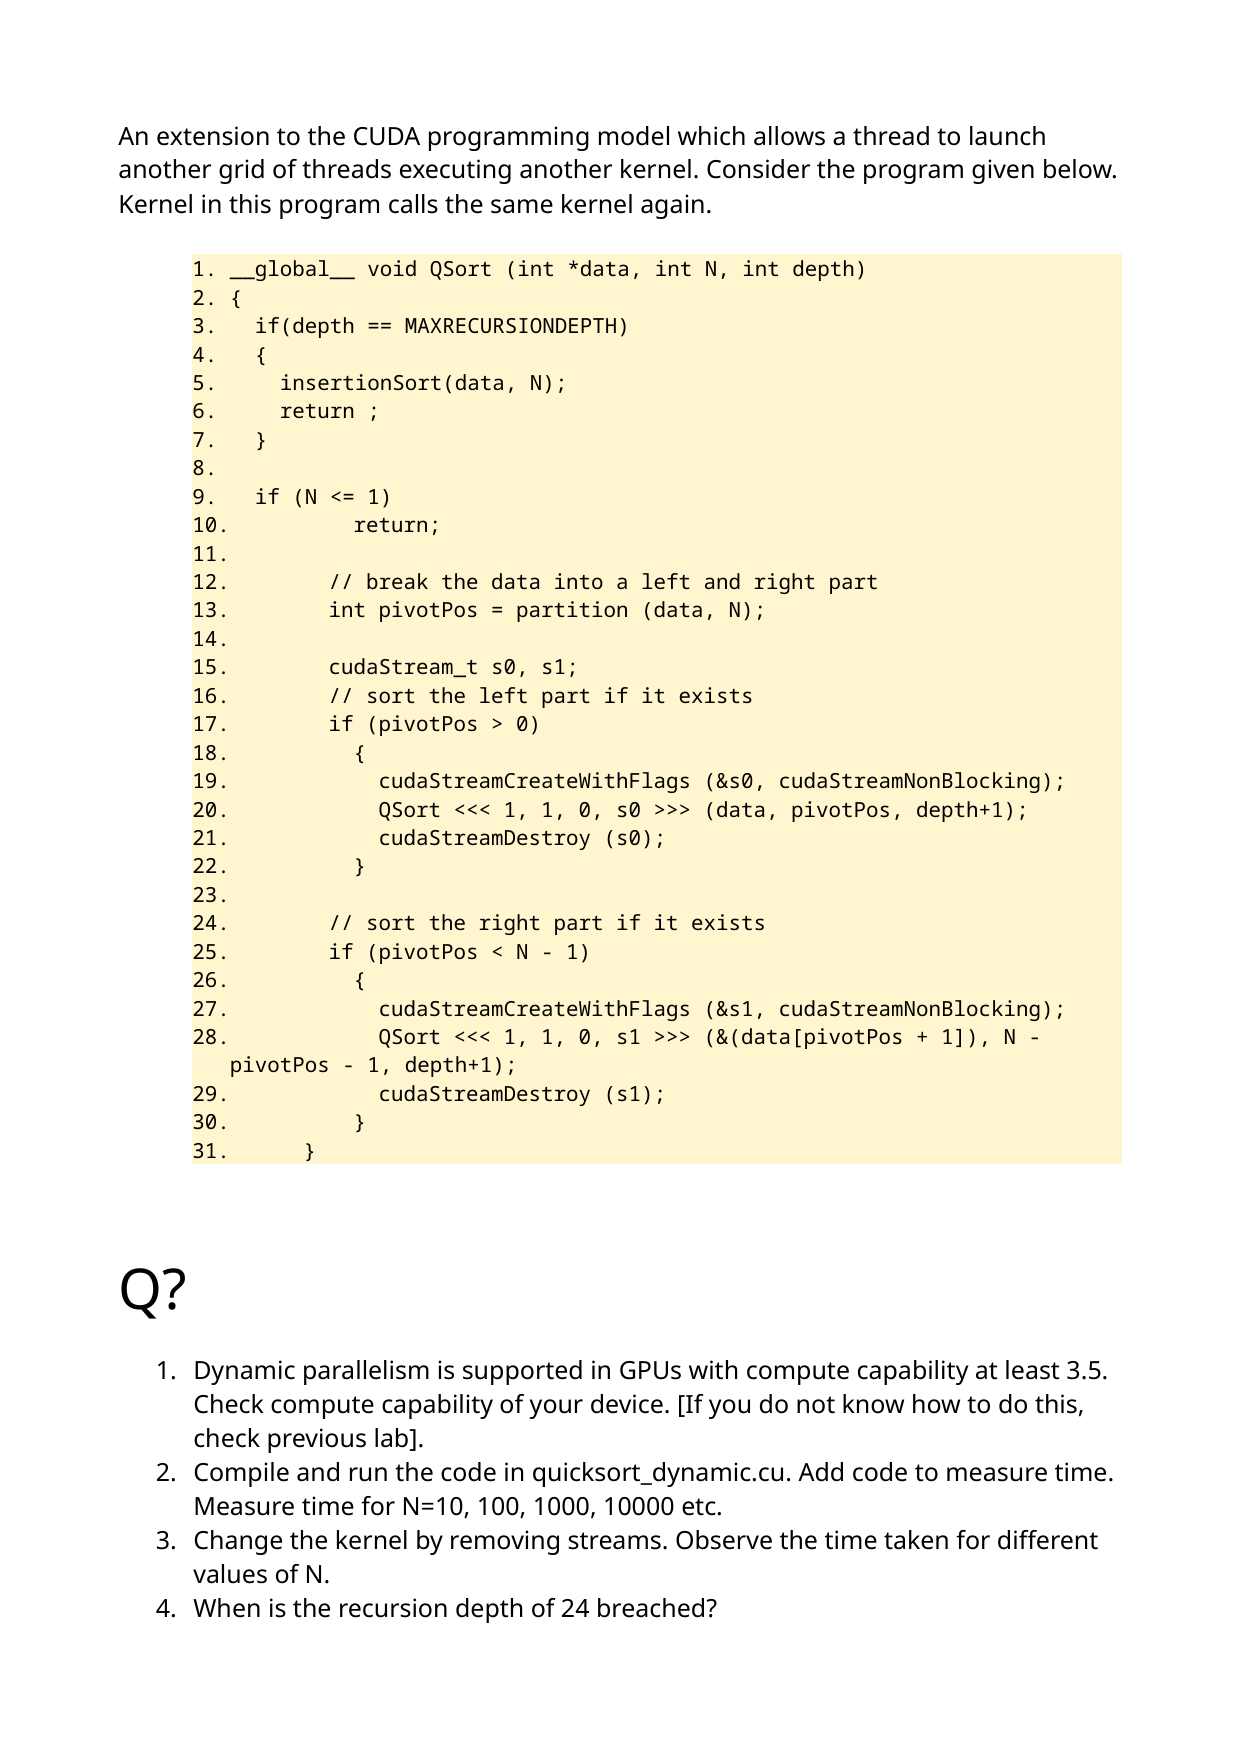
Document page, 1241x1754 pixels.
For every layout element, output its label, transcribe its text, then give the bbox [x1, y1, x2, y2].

list Dynamic parallelism is supported in GPUs with compute capability at least 3.5. Check compute capability of your device. [If you do not know how to do this, check previous lab]. [156, 1352, 1122, 1454]
list QSort <<< 1, 1, 0, s0 >>> (data, pivotPos, depth+1); [192, 795, 1122, 823]
list if (pivotPos > 0) [192, 709, 1122, 738]
list } [192, 1136, 1122, 1164]
list if (N <= 1) [192, 482, 1122, 510]
list { [192, 738, 1122, 766]
list cudaStreamDestroy (s1); [192, 1079, 1122, 1107]
list { [192, 340, 1122, 368]
list cudaStreamCreateWithFlags (&s1, cudaStreamNonBlocking); [192, 994, 1122, 1022]
list { [192, 283, 1122, 311]
list } [192, 852, 1122, 880]
list cudaStream_t s0, s1; [192, 652, 1122, 681]
list if(depth == MAXRECURSIONDEPTH) [192, 311, 1122, 340]
list int pivotPos = partition (data, N); [192, 596, 1122, 624]
list insertionSort(data, N); [192, 368, 1122, 397]
list { [192, 965, 1122, 994]
list cudaStreamDestroy (s0); [192, 823, 1122, 852]
text An extension to the CUDA programming model which allows a thread to launch another grid of threads executing another kernel. Consider the program given below. Kernel in this program calls the same kernel again. [118, 118, 1122, 220]
list Change the kernel by removing streams. Observe the time taken for different values of N. [156, 1523, 1122, 1591]
list // sort the right part if it exists [192, 908, 1122, 937]
text Q? [118, 1249, 1122, 1326]
list return ; [192, 397, 1122, 425]
list if (pivotPos < N - 1) [192, 937, 1122, 965]
list return; [192, 510, 1122, 539]
list When is the recursion depth of 24 breached? [156, 1591, 1122, 1625]
list QSort <<< 1, 1, 0, s1 >>> (&(data[pivotPos + 1]), N - pivotPos - 1, depth+1); [192, 1022, 1122, 1079]
list Compile and run the code in quicksort_dynamic.cu. Add code to measure time. Measure time for N=10, 100, 1000, 10000 etc. [156, 1454, 1122, 1523]
list } [192, 1107, 1122, 1136]
list cudaStreamCreateWithFlags (&s0, cudaStreamNonBlocking); [192, 766, 1122, 795]
list } [192, 425, 1122, 453]
list // sort the left part if it exists [192, 681, 1122, 709]
list // break the data into a left and right part [192, 567, 1122, 596]
list __global__ void QSort (int *data, int N, int depth) [192, 254, 1122, 283]
